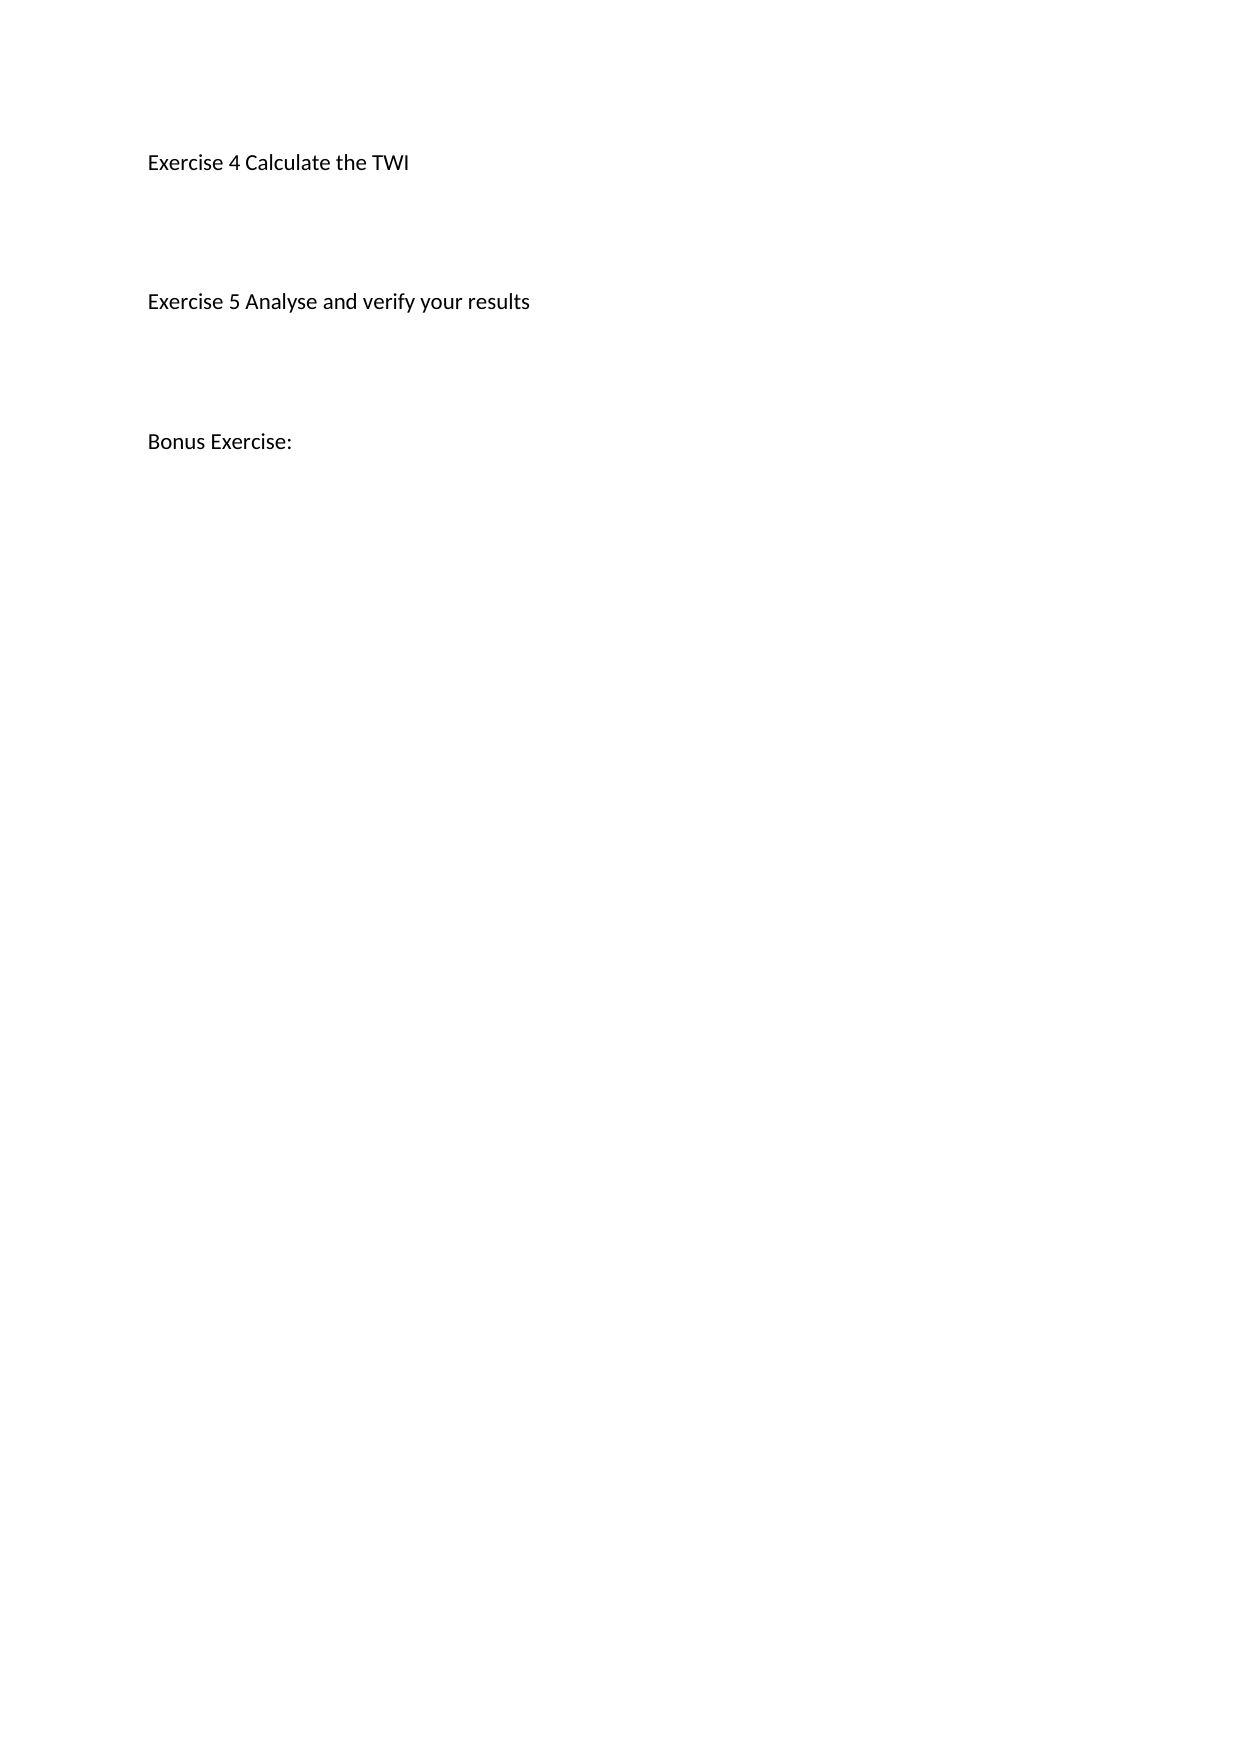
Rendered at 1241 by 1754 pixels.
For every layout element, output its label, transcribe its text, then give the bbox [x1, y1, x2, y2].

text Bonus Exercise: [148, 427, 1093, 455]
text Exercise 5 Analyse and verify your results [148, 287, 1093, 315]
text Exercise 4 Calculate the TWI [148, 148, 1093, 176]
